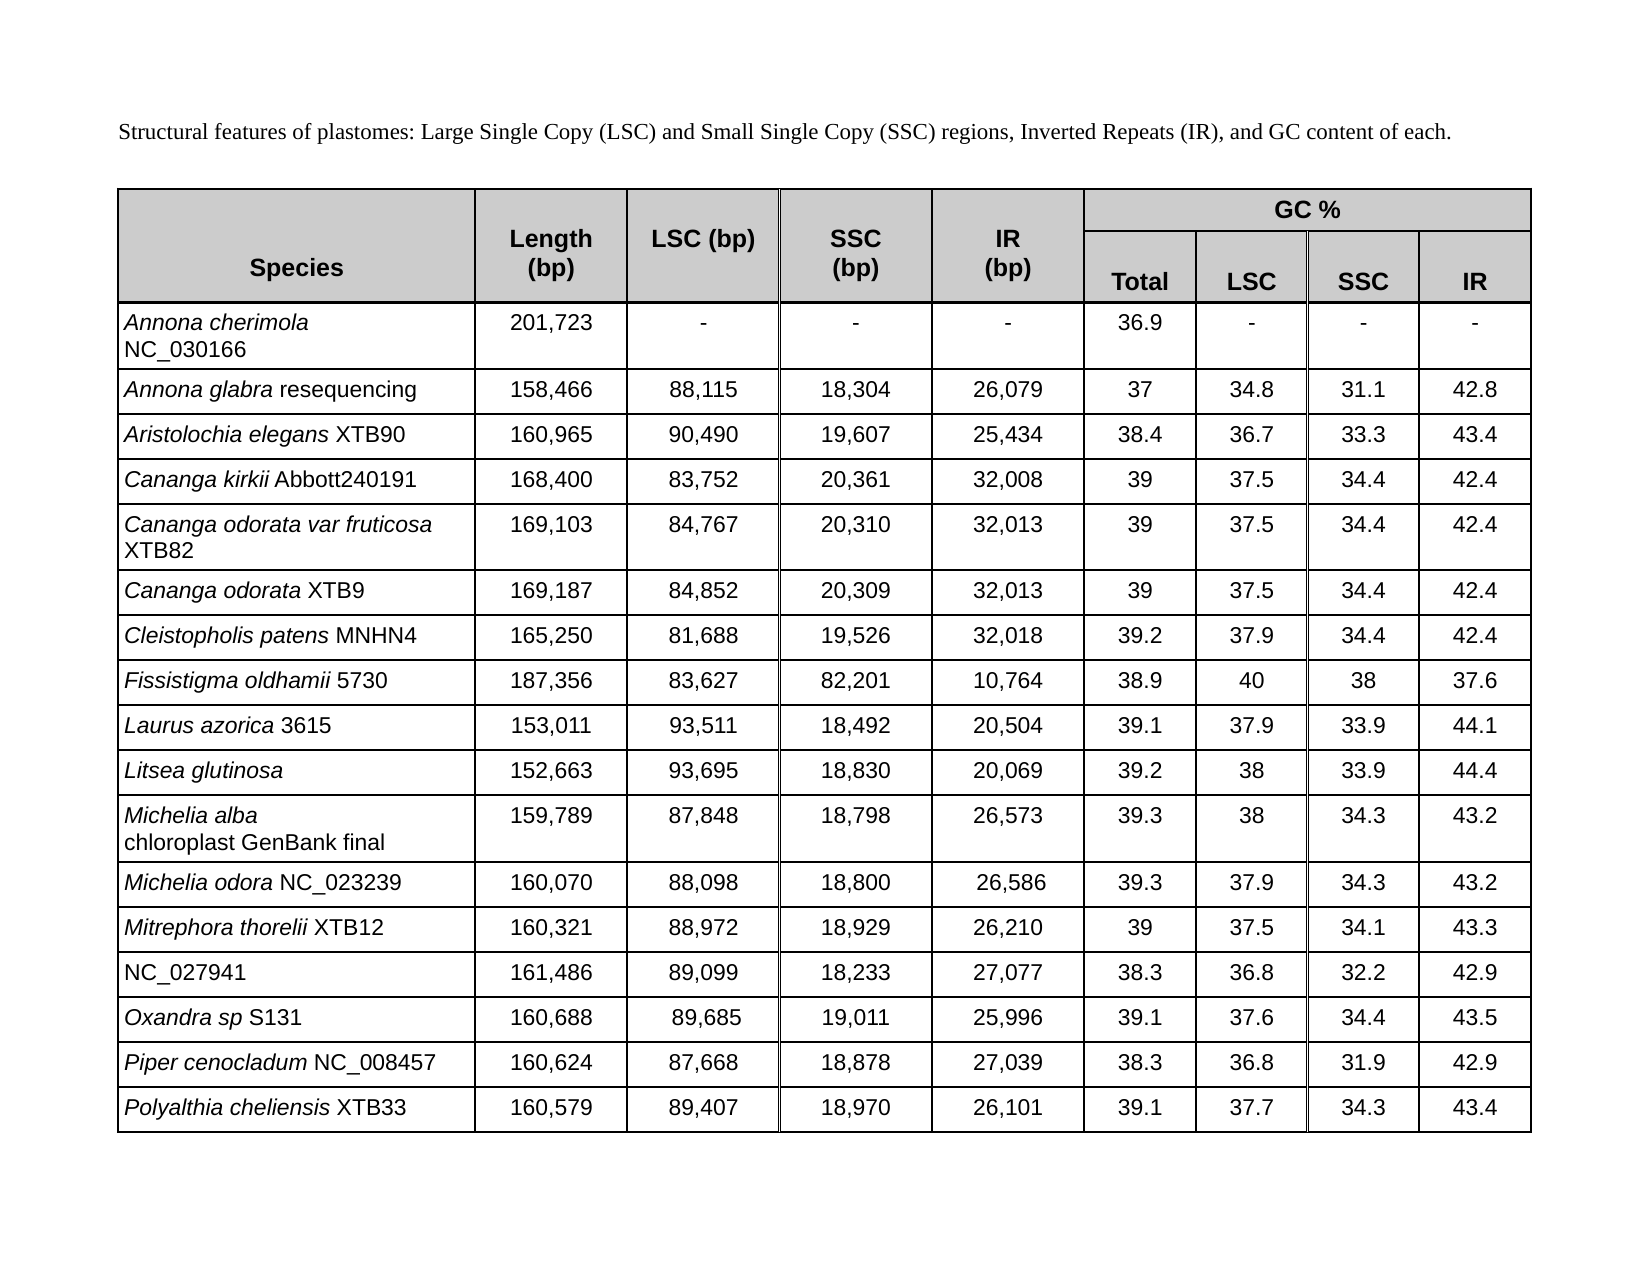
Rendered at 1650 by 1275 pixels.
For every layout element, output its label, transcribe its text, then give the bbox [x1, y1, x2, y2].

table_cell 20,504 [933, 706, 1083, 749]
table_cell 38 [1197, 796, 1306, 861]
table_cell 32,018 [933, 616, 1083, 659]
table_cell 89,685 [628, 998, 778, 1041]
table_cell 27,039 [933, 1043, 1083, 1086]
table_cell 42.4 [1420, 505, 1530, 569]
table_cell 159,789 [476, 796, 626, 861]
table_cell 158,466 [476, 370, 626, 413]
table_cell 160,579 [476, 1088, 626, 1131]
table_cell 38.4 [1085, 415, 1195, 458]
table_cell 32.2 [1309, 953, 1418, 996]
table_cell 38 [1309, 661, 1418, 704]
table_cell 39.2 [1085, 616, 1195, 659]
table_header IR (bp) [933, 190, 1083, 301]
table_cell 34.8 [1197, 370, 1306, 413]
table_cell 26,586 [933, 863, 1083, 906]
table_cell 34.3 [1309, 863, 1418, 906]
table_cell SSC [1309, 232, 1418, 301]
table_cell Laurus azorica 3615 [119, 706, 474, 749]
table_cell 88,115 [628, 370, 778, 413]
table_cell Total [1085, 232, 1195, 301]
table_cell 20,361 [781, 460, 931, 503]
table_cell - [628, 304, 778, 368]
table_cell 38 [1197, 751, 1306, 794]
table_cell 37.9 [1197, 706, 1306, 749]
table_cell 26,210 [933, 908, 1083, 951]
table_cell 37.9 [1197, 616, 1306, 659]
table_cell 42.9 [1420, 953, 1530, 996]
table_cell 19,526 [781, 616, 931, 659]
table_cell 37.5 [1197, 571, 1306, 614]
table_cell 160,965 [476, 415, 626, 458]
table_cell 90,490 [628, 415, 778, 458]
table_cell 19,607 [781, 415, 931, 458]
table_cell 39 [1085, 505, 1195, 569]
table_cell 42.4 [1420, 571, 1530, 614]
table_cell - [781, 304, 931, 368]
table_cell 201,723 [476, 304, 626, 368]
table_cell 38.3 [1085, 1043, 1195, 1086]
table_cell 82,201 [781, 661, 931, 704]
table_cell 37.9 [1197, 863, 1306, 906]
table_cell - [1309, 304, 1418, 368]
table_cell 152,663 [476, 751, 626, 794]
table_cell 33.9 [1309, 706, 1418, 749]
table_cell 43.4 [1420, 1088, 1530, 1131]
table_cell 20,069 [933, 751, 1083, 794]
table_cell Aristolochia elegans XTB90 [119, 415, 474, 458]
table_cell 18,233 [781, 953, 931, 996]
table_cell 18,800 [781, 863, 931, 906]
table_cell 31.9 [1309, 1043, 1418, 1086]
table_cell - [1420, 304, 1530, 368]
table_cell 37 [1085, 370, 1195, 413]
table_cell 25,996 [933, 998, 1083, 1041]
table_cell Oxandra sp S131 [119, 998, 474, 1041]
table_cell 89,099 [628, 953, 778, 996]
table_cell 93,695 [628, 751, 778, 794]
table_cell 39 [1085, 571, 1195, 614]
table_cell 34.3 [1309, 1088, 1418, 1131]
table_cell 32,008 [933, 460, 1083, 503]
table_cell 18,878 [781, 1043, 931, 1086]
table_cell Polyalthia cheliensis XTB33 [119, 1088, 474, 1131]
table_cell 36.8 [1197, 1043, 1306, 1086]
table_header SSC (bp) [781, 190, 931, 301]
table_cell 34.4 [1309, 616, 1418, 659]
table_cell 43.2 [1420, 863, 1530, 906]
table_cell Mitrephora thorelii XTB12 [119, 908, 474, 951]
table_cell 38.9 [1085, 661, 1195, 704]
table_cell 44.4 [1420, 751, 1530, 794]
table_cell 160,624 [476, 1043, 626, 1086]
table_cell 40 [1197, 661, 1306, 704]
table_cell Annona cherimola NC_030166 [119, 304, 474, 368]
table_cell 36.8 [1197, 953, 1306, 996]
table_cell 43.2 [1420, 796, 1530, 861]
table_cell 31.1 [1309, 370, 1418, 413]
table_cell 88,972 [628, 908, 778, 951]
table_cell 27,077 [933, 953, 1083, 996]
table_cell - [1197, 304, 1306, 368]
table_cell Annona glabra resequencing [119, 370, 474, 413]
table_header Species [119, 190, 474, 301]
table_cell 32,013 [933, 505, 1083, 569]
table_cell 26,101 [933, 1088, 1083, 1131]
table_cell 18,798 [781, 796, 931, 861]
table_cell 33.9 [1309, 751, 1418, 794]
table_cell 168,400 [476, 460, 626, 503]
table_cell 19,011 [781, 998, 931, 1041]
table_cell 18,492 [781, 706, 931, 749]
table_cell Cananga odorata var fruticosa XTB82 [119, 505, 474, 569]
table_cell Michelia odora NC_023239 [119, 863, 474, 906]
table_cell Litsea glutinosa [119, 751, 474, 794]
table_cell 42.8 [1420, 370, 1530, 413]
table_cell 33.3 [1309, 415, 1418, 458]
table_cell 37.6 [1197, 998, 1306, 1041]
table_cell 34.1 [1309, 908, 1418, 951]
table_cell 87,848 [628, 796, 778, 861]
table_cell 43.3 [1420, 908, 1530, 951]
table_cell 36.7 [1197, 415, 1306, 458]
table_cell Piper cenocladum NC_008457 [119, 1043, 474, 1086]
table_cell 39.3 [1085, 863, 1195, 906]
table_cell 10,764 [933, 661, 1083, 704]
table_cell 39.1 [1085, 1088, 1195, 1131]
table_cell 43.4 [1420, 415, 1530, 458]
table_cell 44.1 [1420, 706, 1530, 749]
table_cell 43.5 [1420, 998, 1530, 1041]
table_cell 93,511 [628, 706, 778, 749]
table_header GC % [1085, 190, 1530, 230]
table_cell 161,486 [476, 953, 626, 996]
table_cell 34.4 [1309, 460, 1418, 503]
table_cell 18,929 [781, 908, 931, 951]
table_cell 26,573 [933, 796, 1083, 861]
table_cell 39.3 [1085, 796, 1195, 861]
table_cell 39.1 [1085, 706, 1195, 749]
text Structural features of plastomes: Large Single Copy (LSC) and Small Single Copy (SSC) regions, Inverted Repeats (IR), and GC content of each. [118, 118, 1532, 144]
table_cell 160,070 [476, 863, 626, 906]
table_cell IR [1420, 232, 1530, 301]
table_cell LSC [1197, 232, 1306, 301]
table_cell 37.7 [1197, 1088, 1306, 1131]
table_cell 169,103 [476, 505, 626, 569]
table_cell 25,434 [933, 415, 1083, 458]
table_cell 83,627 [628, 661, 778, 704]
table_cell 83,752 [628, 460, 778, 503]
table_cell 39.2 [1085, 751, 1195, 794]
table_cell 34.4 [1309, 505, 1418, 569]
table_cell 36.9 [1085, 304, 1195, 368]
table_cell 160,321 [476, 908, 626, 951]
table_cell - [933, 304, 1083, 368]
table_cell 165,250 [476, 616, 626, 659]
table_cell Cananga odorata XTB9 [119, 571, 474, 614]
table_cell 84,852 [628, 571, 778, 614]
table_cell 39.1 [1085, 998, 1195, 1041]
table_cell Fissistigma oldhamii 5730 [119, 661, 474, 704]
table_cell 38.3 [1085, 953, 1195, 996]
table_cell Michelia alba chloroplast GenBank final [119, 796, 474, 861]
table_cell 37.6 [1420, 661, 1530, 704]
table_cell Cananga kirkii Abbott240191 [119, 460, 474, 503]
table_cell 89,407 [628, 1088, 778, 1131]
table_cell 34.4 [1309, 571, 1418, 614]
table_cell 20,310 [781, 505, 931, 569]
table_cell 18,970 [781, 1088, 931, 1131]
table_cell 39 [1085, 460, 1195, 503]
table_cell 18,830 [781, 751, 931, 794]
table_cell NC_027941 [119, 953, 474, 996]
table_cell 37.5 [1197, 908, 1306, 951]
table_header LSC (bp) [628, 190, 778, 301]
table_cell 32,013 [933, 571, 1083, 614]
table_cell 26,079 [933, 370, 1083, 413]
table_cell 160,688 [476, 998, 626, 1041]
table_cell Cleistopholis patens MNHN4 [119, 616, 474, 659]
table_cell 169,187 [476, 571, 626, 614]
table_cell 34.3 [1309, 796, 1418, 861]
table_cell 84,767 [628, 505, 778, 569]
table_cell 39 [1085, 908, 1195, 951]
table_cell 34.4 [1309, 998, 1418, 1041]
table_header Length (bp) [476, 190, 626, 301]
table_cell 81,688 [628, 616, 778, 659]
table_cell 88,098 [628, 863, 778, 906]
table_cell 37.5 [1197, 460, 1306, 503]
table_cell 42.4 [1420, 616, 1530, 659]
table_cell 18,304 [781, 370, 931, 413]
table_cell 153,011 [476, 706, 626, 749]
table_cell 42.4 [1420, 460, 1530, 503]
table_cell 42.9 [1420, 1043, 1530, 1086]
table_cell 37.5 [1197, 505, 1306, 569]
table_cell 187,356 [476, 661, 626, 704]
table_cell 20,309 [781, 571, 931, 614]
table_cell 87,668 [628, 1043, 778, 1086]
